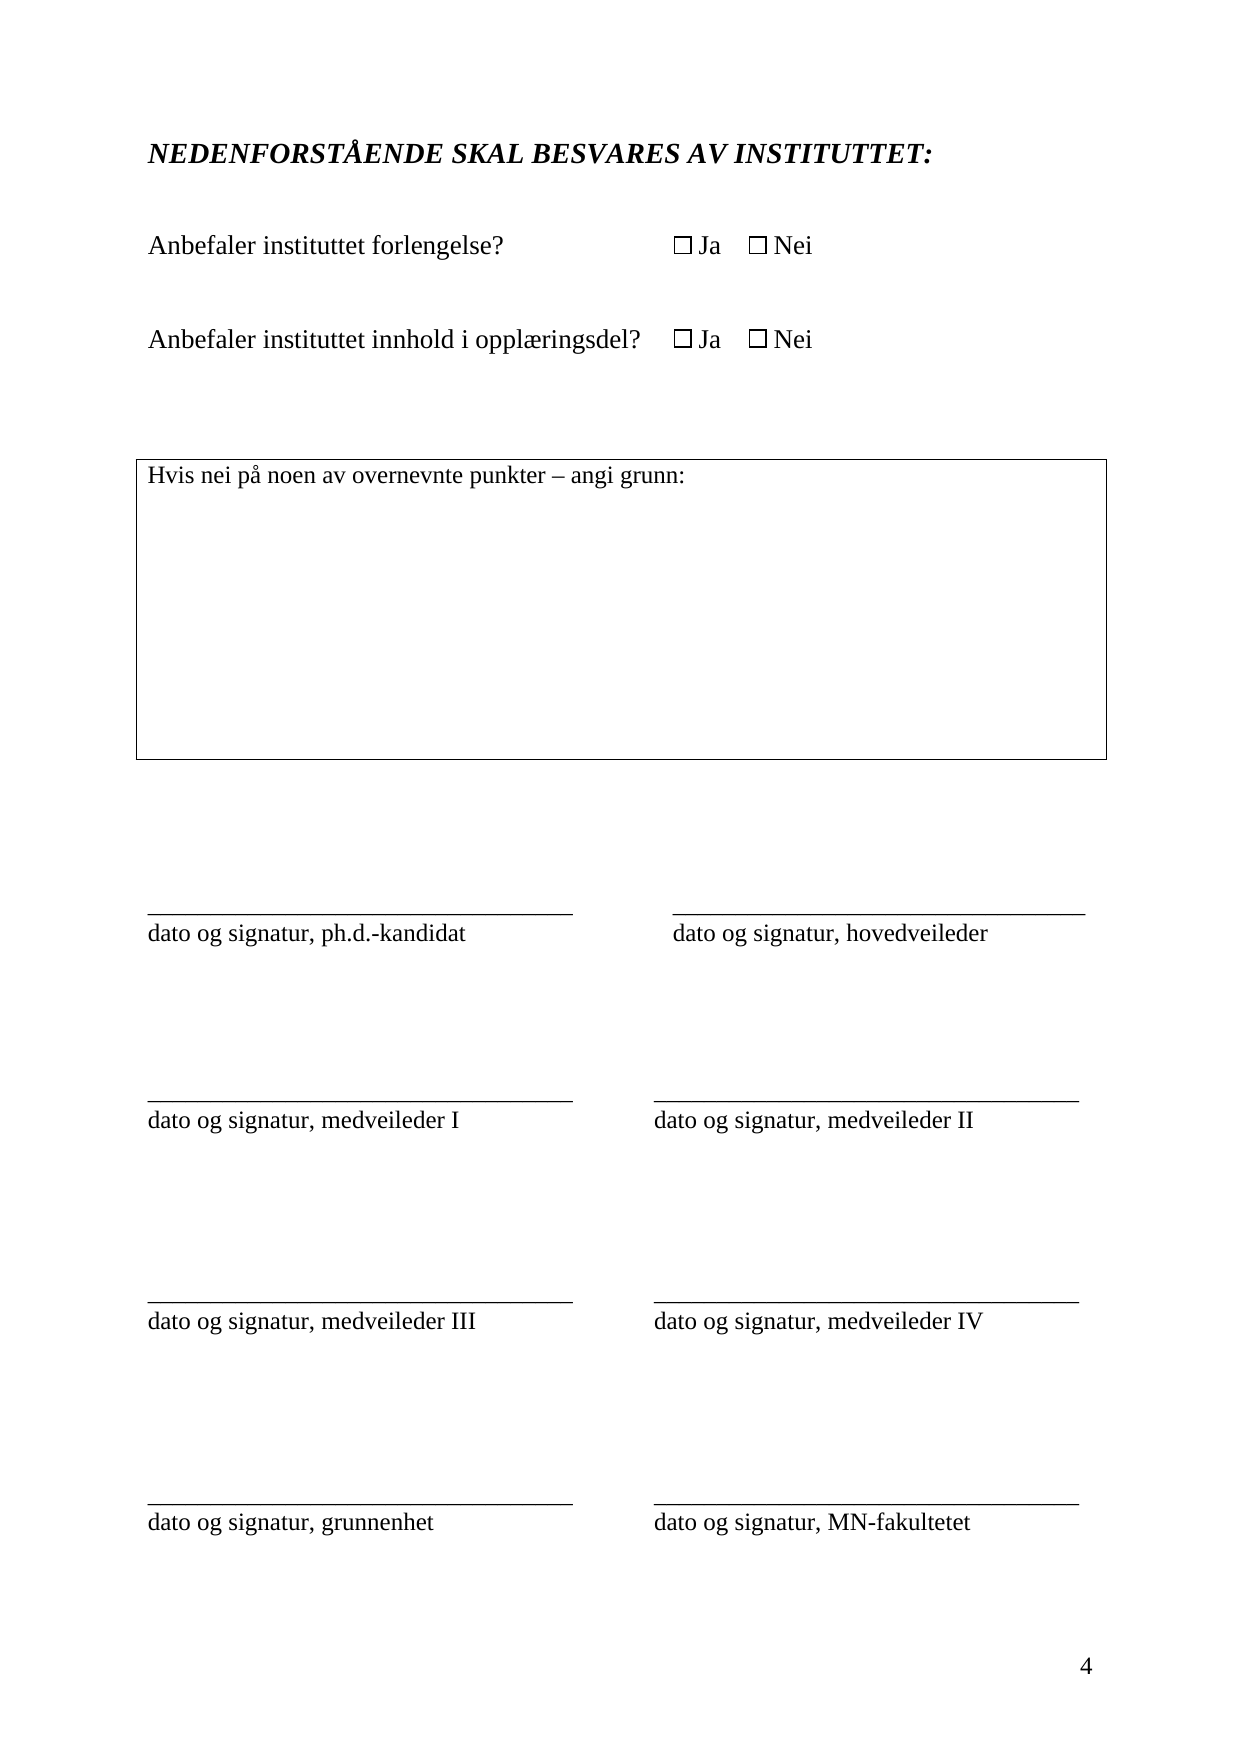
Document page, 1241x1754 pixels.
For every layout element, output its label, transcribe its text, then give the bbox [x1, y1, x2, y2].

text dato og signatur, medveileder I dato og signatur, medveileder II [148, 1105, 1092, 1134]
text NEDENFORSTÅENDE SKAL BESVARES AV INSTITUTTET: [148, 136, 1092, 169]
table_header Hvis nei på noen av overnevnte punkter – angi grunn: [137, 460, 1106, 759]
text dato og signatur, ph.d.-kandidat dato og signatur, hovedveileder [148, 918, 1092, 947]
text __________________________________ __________________________________ [148, 1277, 1092, 1306]
text __________________________________ __________________________________ [148, 1479, 1092, 1507]
text dato og signatur, medveileder III dato og signatur, medveileder IV [148, 1306, 1092, 1335]
text Anbefaler instituttet innhold i opplæringsdel? Ja Nei [148, 323, 1092, 354]
text __________________________________ __________________________________ [148, 1076, 1092, 1105]
text dato og signatur, grunnenhet dato og signatur, MN-fakultetet [148, 1507, 1092, 1536]
text __________________________________ _________________________________ [148, 889, 1092, 918]
text Anbefaler instituttet forlengelse? Ja Nei [148, 229, 1092, 260]
